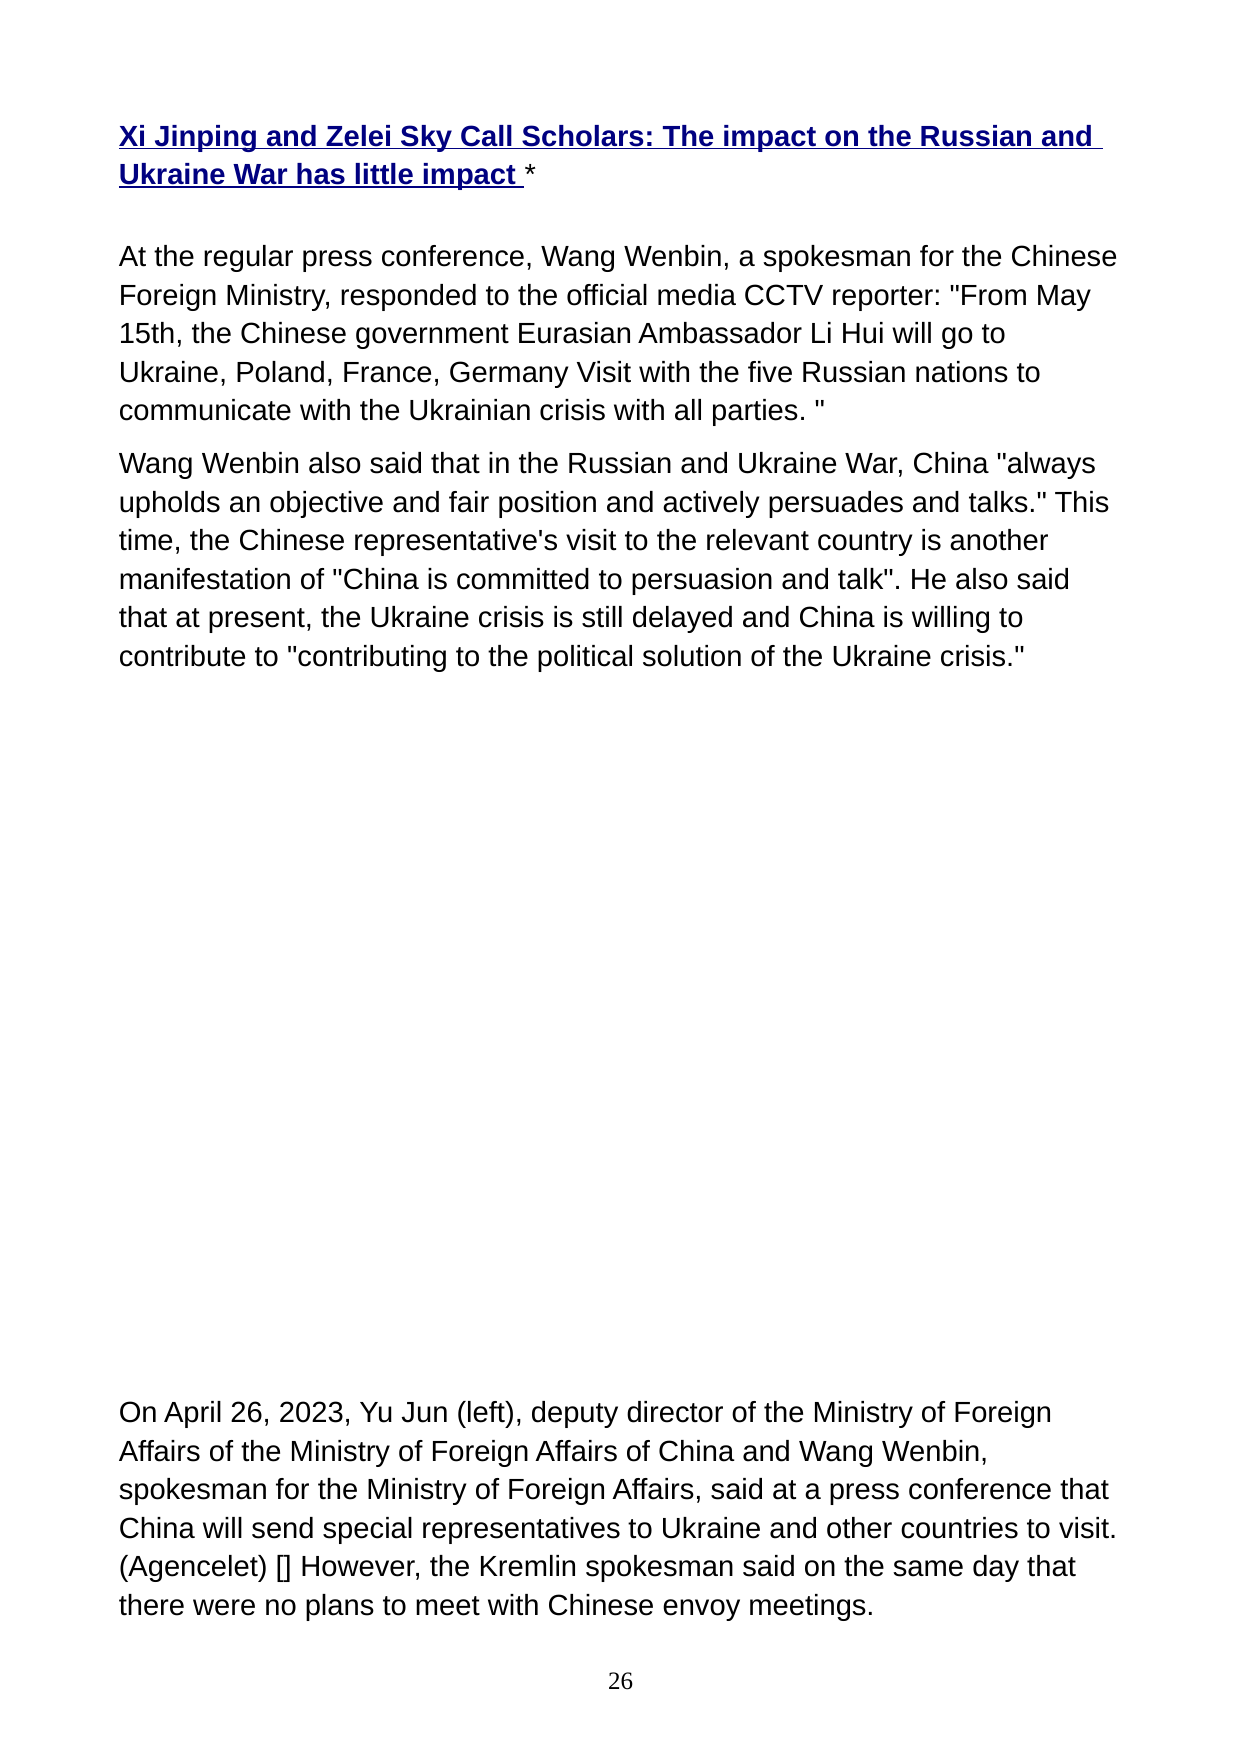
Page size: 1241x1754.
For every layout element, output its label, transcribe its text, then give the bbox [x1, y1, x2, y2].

text Wang Wenbin also said that in the Russian and Ukraine War, China "always upholds an objective and fair position and actively persuades and talks." This time, the Chinese representative's visit to the relevant country is another manifestation of "China is committed to persuasion and talk". He also said that at present, the Ukraine crisis is still delayed and China is willing to contribute to "contributing to the political solution of the Ukraine crisis." [118, 446, 1122, 672]
text On April 26, 2023, Yu Jun (left), deputy director of the Ministry of Foreign Affairs of the Ministry of Foreign Affairs of China and Wang Wenbin, spokesman for the Ministry of Foreign Affairs, said at a press conference that China will send special representatives to Ukraine and other countries to visit. (Agencelet) [] However, the Kremlin spokesman said on the same day that there were no plans to meet with Chinese envoy meetings. [118, 692, 1122, 1622]
text At the regular press conference, Wang Wenbin, a spokesman for the Chinese Foreign Ministry, responded to the official media CCTV reporter: "From May 15th, the Chinese government Eurasian Ambassador Li Hui will go to Ukraine, Poland, France, Germany Visit with the five Russian nations to communicate with the Ukrainian crisis with all parties. " [118, 239, 1122, 427]
text Xi Jinping and Zelei Sky Call Scholars: The impact on the Russian and Ukraine War has little impact * [118, 118, 1122, 191]
